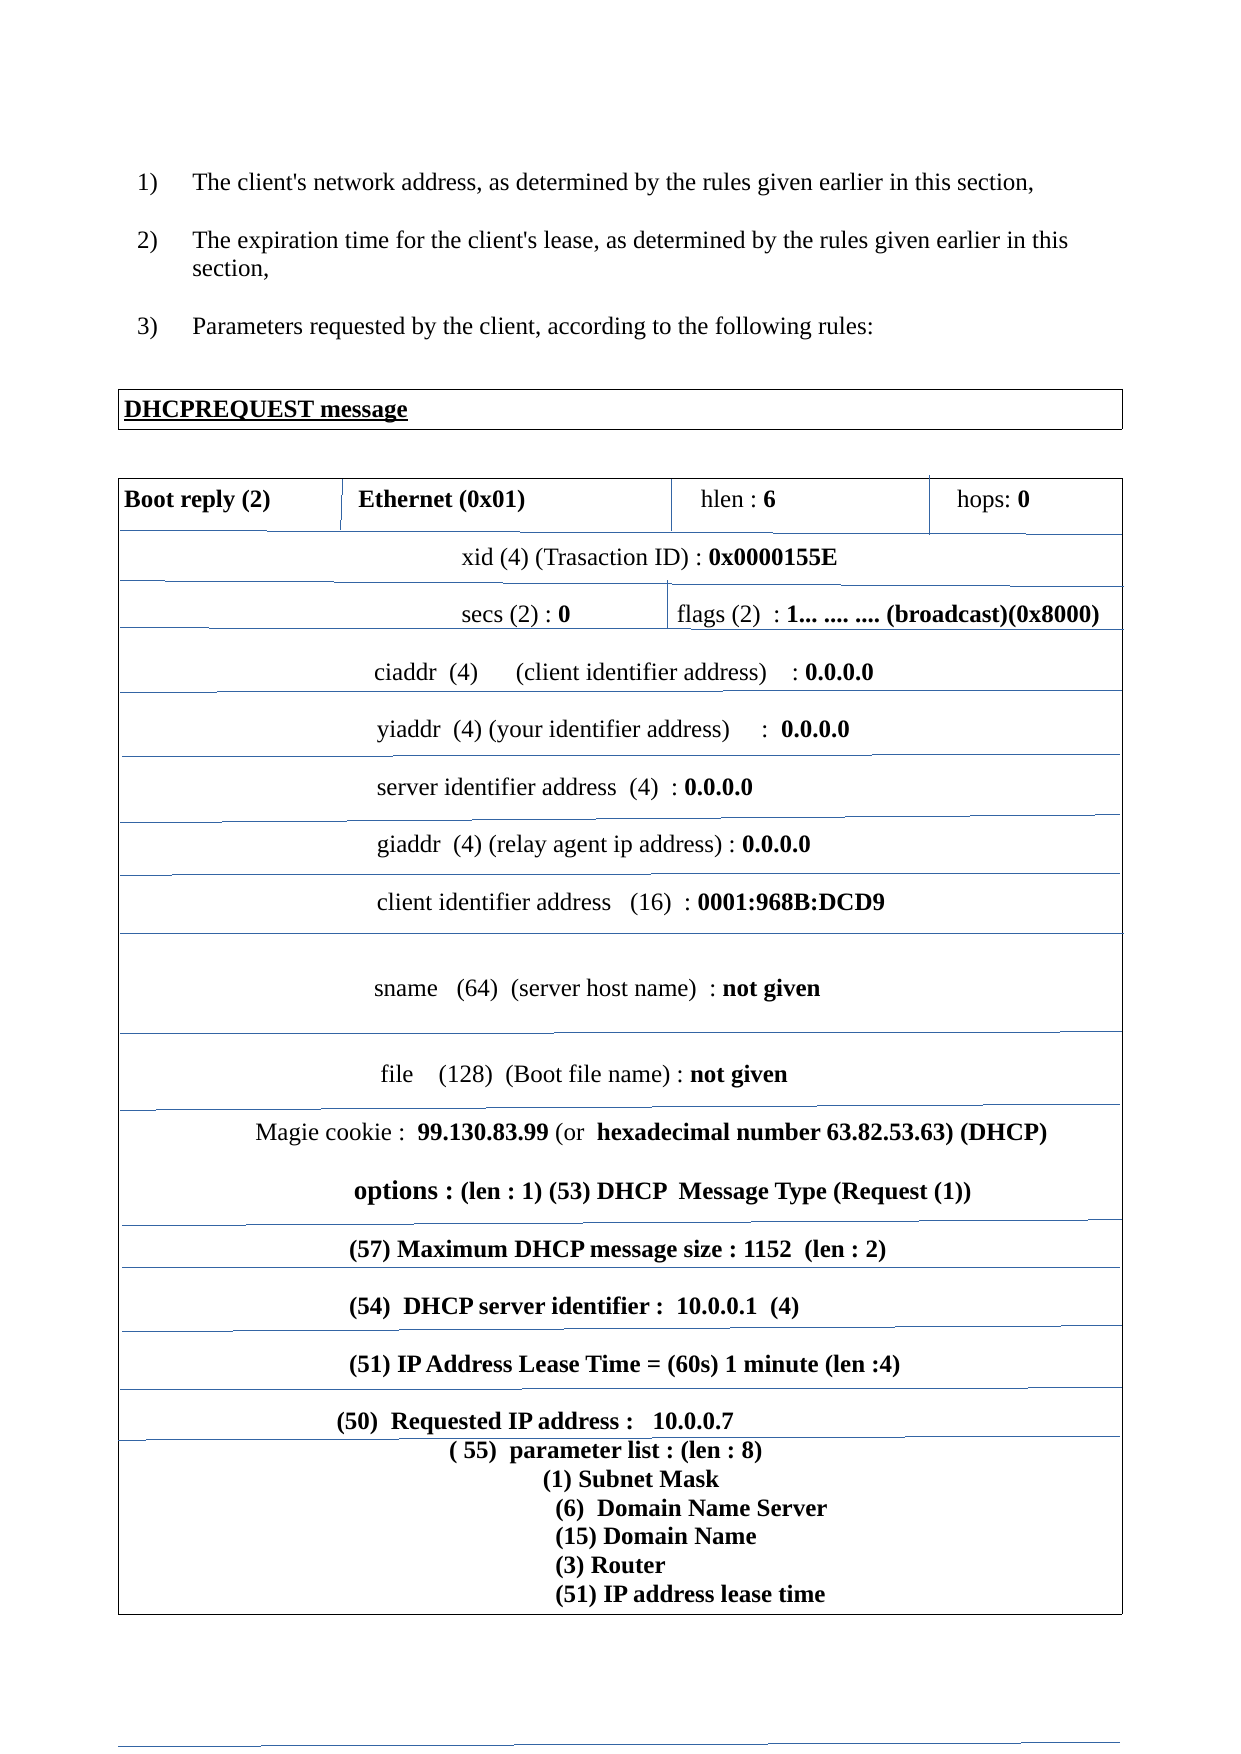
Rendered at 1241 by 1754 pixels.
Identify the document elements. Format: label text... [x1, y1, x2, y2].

text 1) The client's network address, as determined by the rules given earlier in this section, [118, 167, 1122, 196]
text 3) Parameters requested by the client, according to the following rules: [118, 311, 1122, 340]
table_header Boot reply (2) Ethernet (0x01) hlen : 6 hops: 0 xid (4) (Trasaction ID) : 0x0000155E secs (2) : 0 flags (2) : 1... .... .... (broadcast)(0x8000) ciaddr (4) (client identifier address) : 0.0.0.0 yiaddr (4) (your identifier address) : 0.0.0.0 server identifier address (4) : 0.0.0.0 giaddr (4) (relay agent ip address) : 0.0.0.0 client identifier address (16) : 0001:968B:DCD9 sname (64) (server host name) : not given file (128) (Boot file name) : not given Magie cookie : 99.130.83.99 (or hexadecimal number 63.82.53.63) (DHCP) options : (len : 1) (53) DHCP Message Type (Request (1)) (57) Maximum DHCP message size : 1152 (len : 2) (54) DHCP server identifier : 10.0.0.1 (4) (51) IP Address Lease Time = (60s) 1 minute (len :4) (50) Requested IP address : 10.0.0.7 ( 55) parameter list : (len : 8) (1) Subnet Mask (6) Domain Name Server (15) Domain Name (3) Router (51) IP address lease time [119, 479, 1122, 1613]
table_header DHCPREQUEST message [119, 390, 1122, 429]
text 2) The expiration time for the client's lease, as determined by the rules given earlier in this section, [118, 225, 1122, 282]
